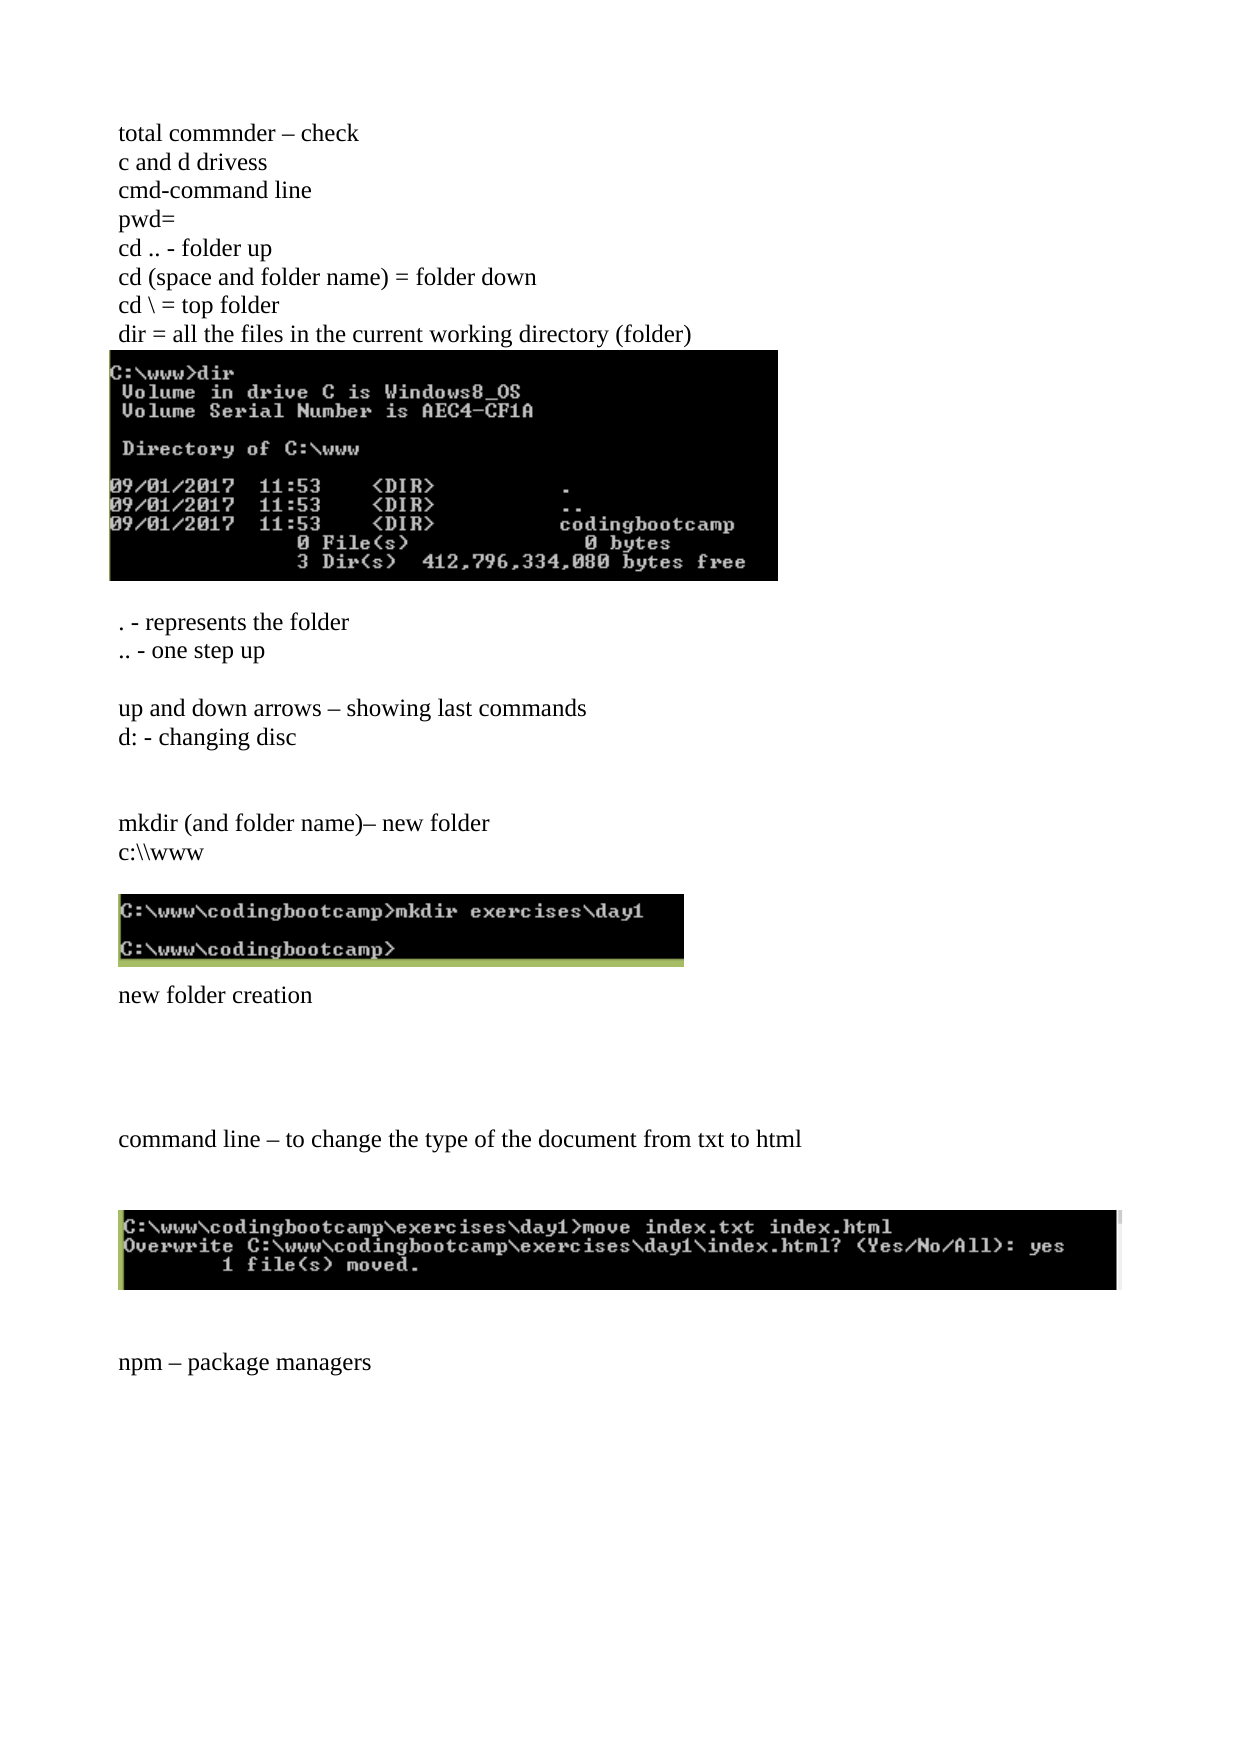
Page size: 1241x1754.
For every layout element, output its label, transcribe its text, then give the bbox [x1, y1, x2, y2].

text npm – package managers [118, 1347, 1122, 1376]
picture [118, 1210, 1123, 1290]
text cd (space and folder name) = folder down [118, 262, 1122, 291]
text command line – to change the type of the document from txt to html [118, 1124, 1122, 1153]
picture [109, 350, 778, 581]
text c:\\www [118, 837, 1122, 866]
text cmd-command line [118, 176, 1122, 204]
text cd .. - folder up [118, 233, 1122, 262]
text cd \ = top folder [118, 291, 1122, 319]
text .. - one step up [118, 636, 1122, 664]
text dir = all the files in the current working directory (folder) [118, 319, 1122, 348]
text total commnder – check [118, 118, 1122, 147]
text d: - changing disc [118, 722, 1122, 751]
text c and d drivess [118, 147, 1122, 176]
text pwd= [118, 204, 1122, 233]
text . - represents the folder [118, 607, 1122, 636]
picture [118, 894, 684, 967]
text mkdir (and folder name)– new folder [118, 808, 1122, 837]
text new folder creation [118, 981, 1122, 1009]
text up and down arrows – showing last commands [118, 693, 1122, 722]
